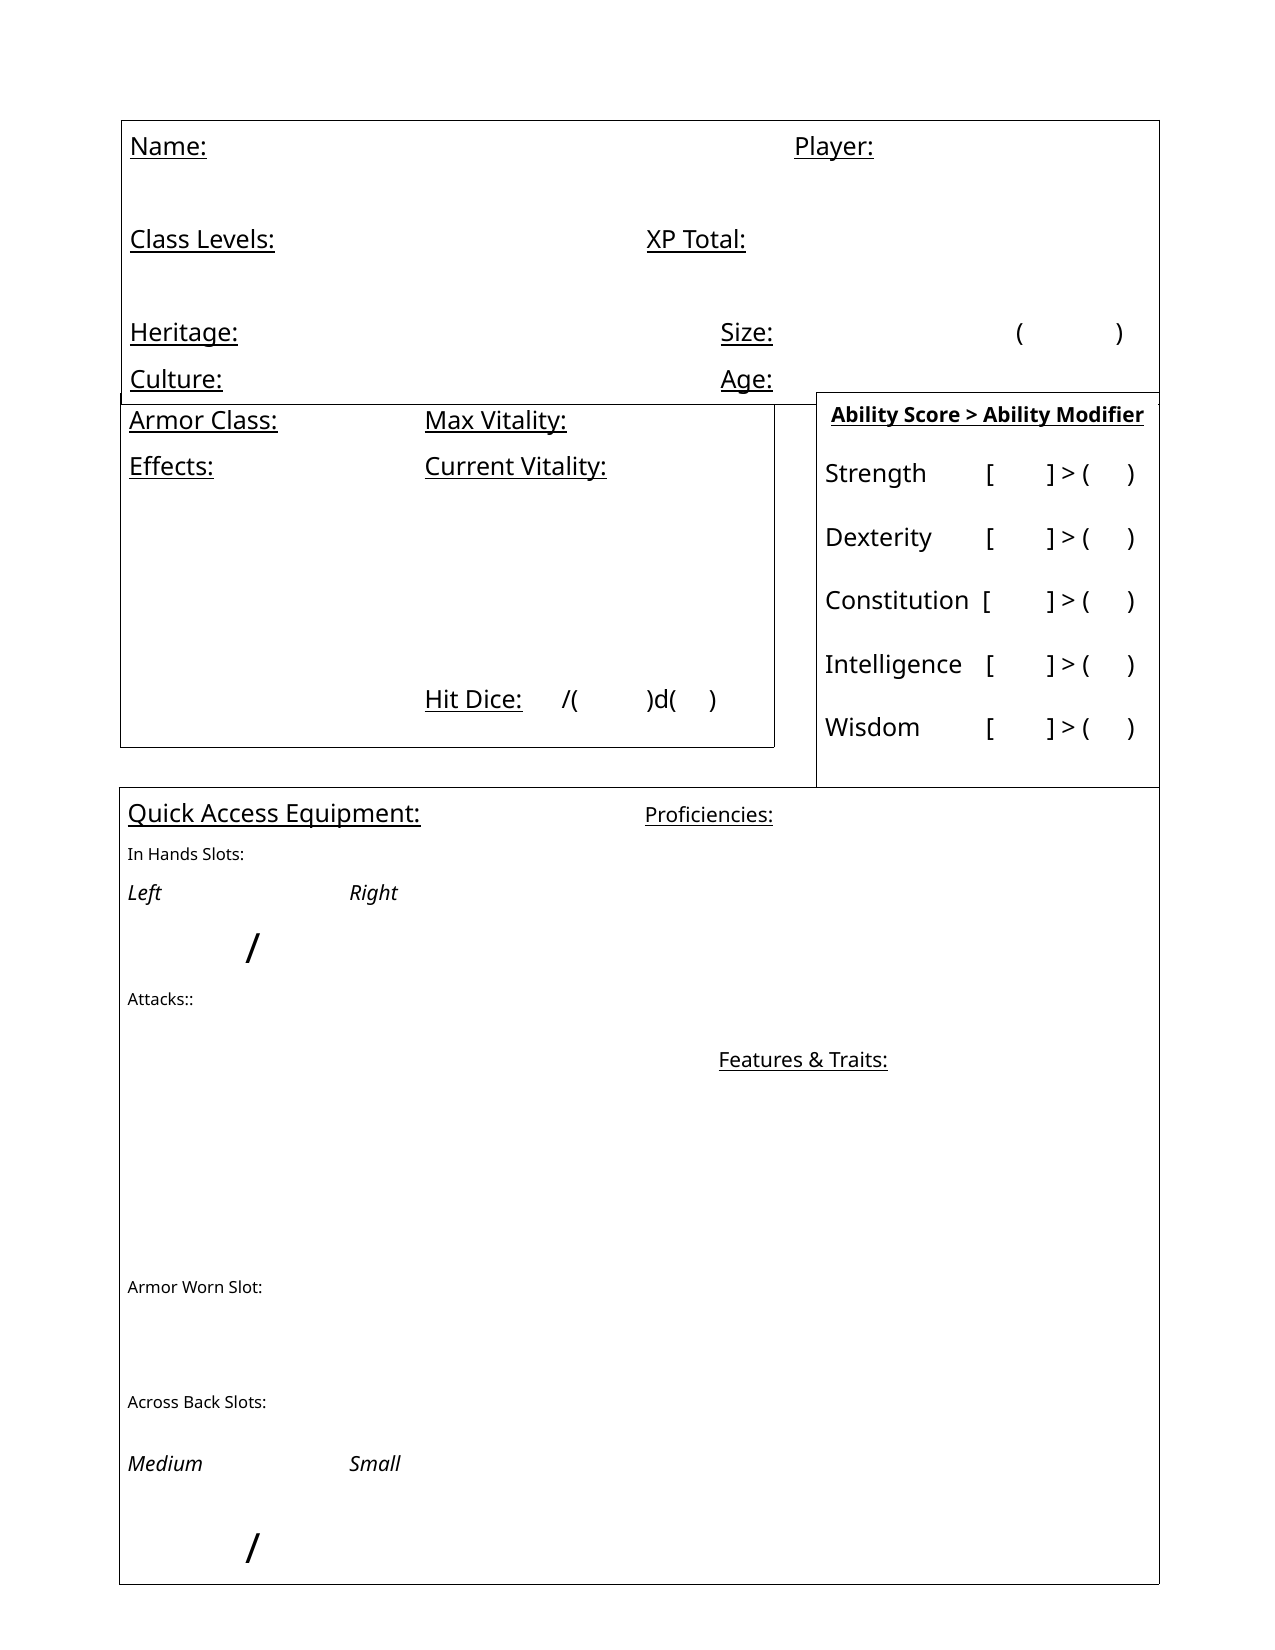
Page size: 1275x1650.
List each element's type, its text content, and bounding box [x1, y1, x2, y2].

text Hit Dice: /( )d( ) [129, 682, 765, 716]
text Quick Access Equipment: Proficiencies: [127, 796, 1150, 830]
text Strength [ ] > ( ) [825, 456, 1150, 490]
text / [127, 919, 1150, 976]
text Armor Class: Max Vitality: [129, 405, 765, 436]
text Wisdom [ ] > ( ) [825, 710, 1150, 744]
text Dexterity [ ] > ( ) [825, 519, 1150, 553]
text Effects: Current Vitality: [129, 449, 765, 483]
text / [127, 1518, 1150, 1575]
text In Hands Slots: [127, 843, 1150, 865]
text Class Levels: XP Total: [129, 222, 1150, 256]
text Culture: Age: [129, 362, 1150, 396]
text Charisma [ ] > ( ) [825, 773, 1150, 787]
text Armor Worn Slot: [127, 1275, 1150, 1298]
text Attacks:: [127, 988, 1150, 1011]
text Constitution [ ] > ( ) [825, 583, 1150, 617]
text Features & Traits: [127, 1023, 1150, 1080]
text Heritage: Size: ( ) [129, 315, 1150, 349]
text Medium Small [127, 1449, 1150, 1477]
text Left Right [127, 878, 1150, 906]
text Across Back Slots: [127, 1391, 1150, 1414]
text Intelligence [ ] > ( ) [825, 646, 1150, 680]
text Name: Player: [129, 129, 1150, 163]
text Ability Score > Ability Modifier [825, 401, 1150, 429]
